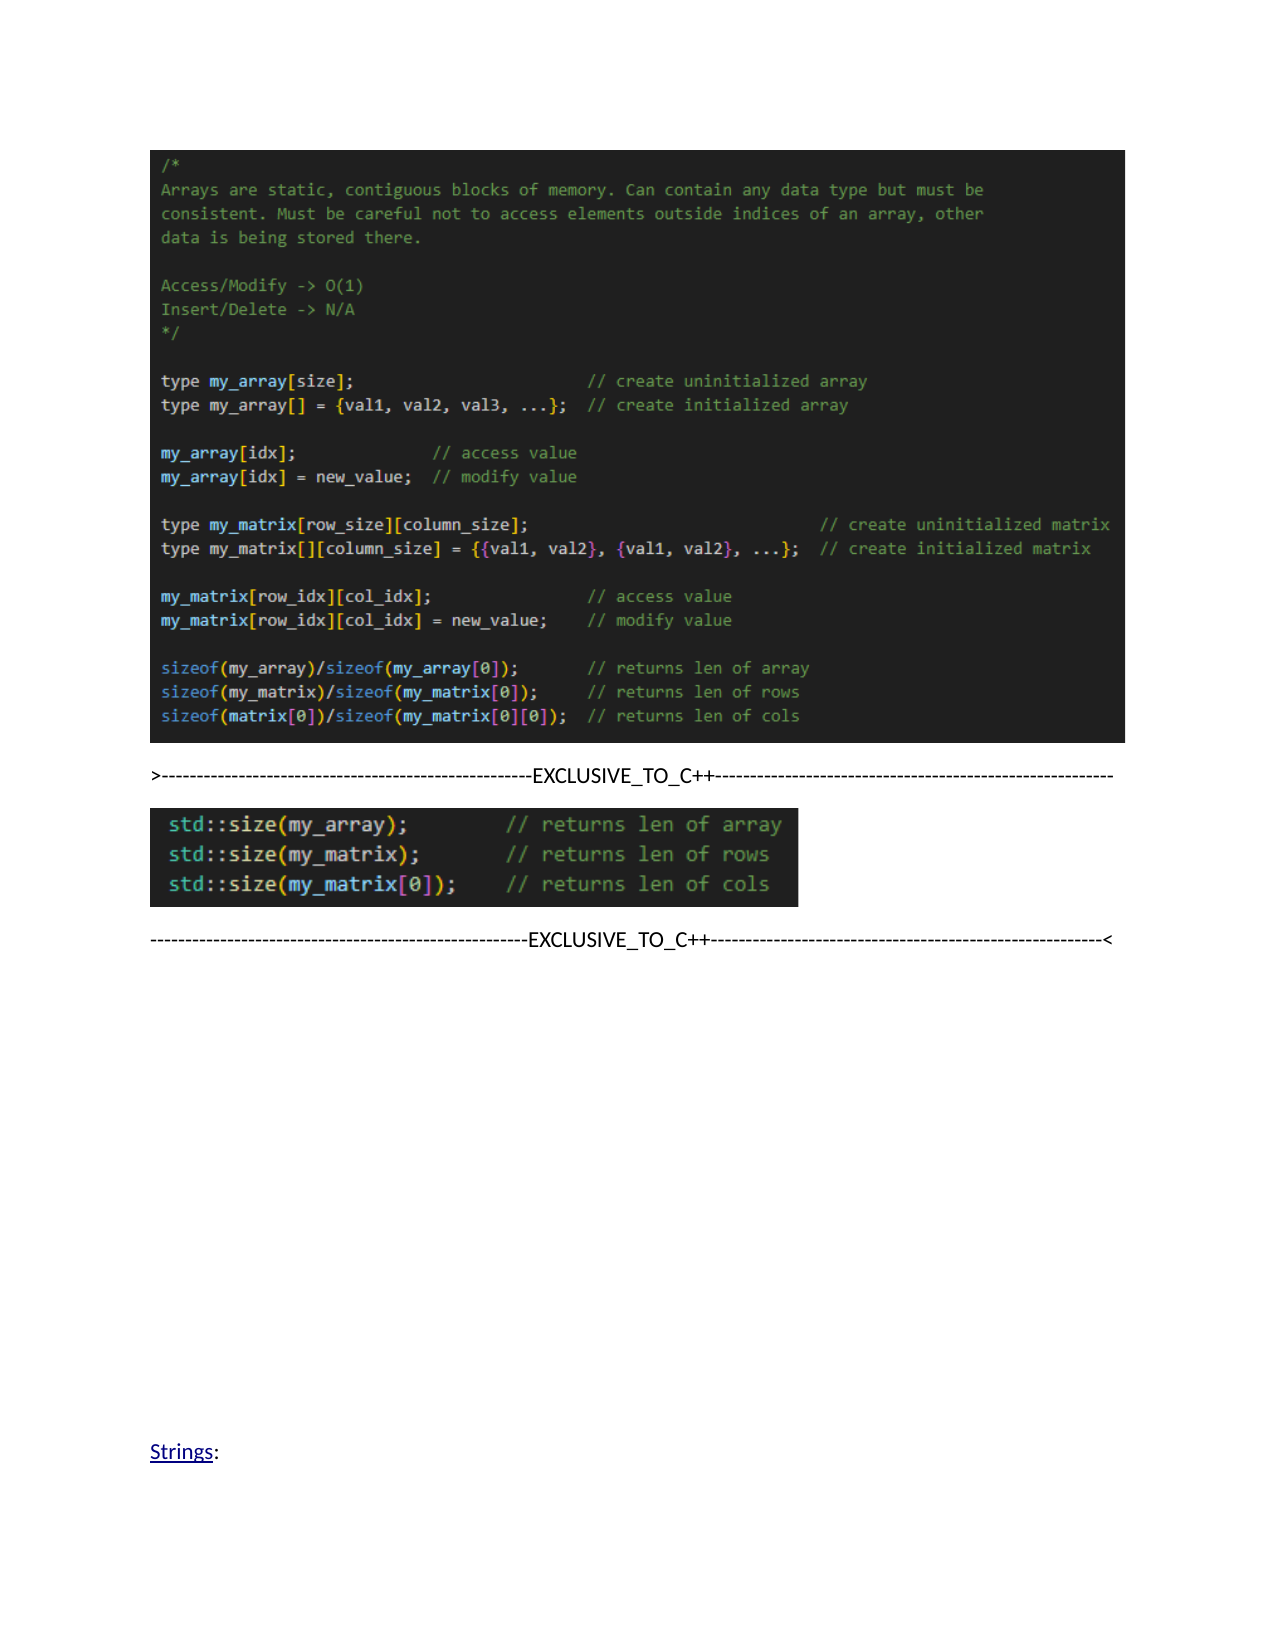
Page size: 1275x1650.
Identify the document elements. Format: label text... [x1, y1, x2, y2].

text Strings: [150, 1437, 1125, 1465]
text ------------------------------------------------------EXCLUSIVE_TO_C++--------------------------------------------------------< [150, 925, 1125, 953]
text >-----------------------------------------------------EXCLUSIVE_TO_C++--------------------------------------------------------- [150, 762, 1125, 789]
